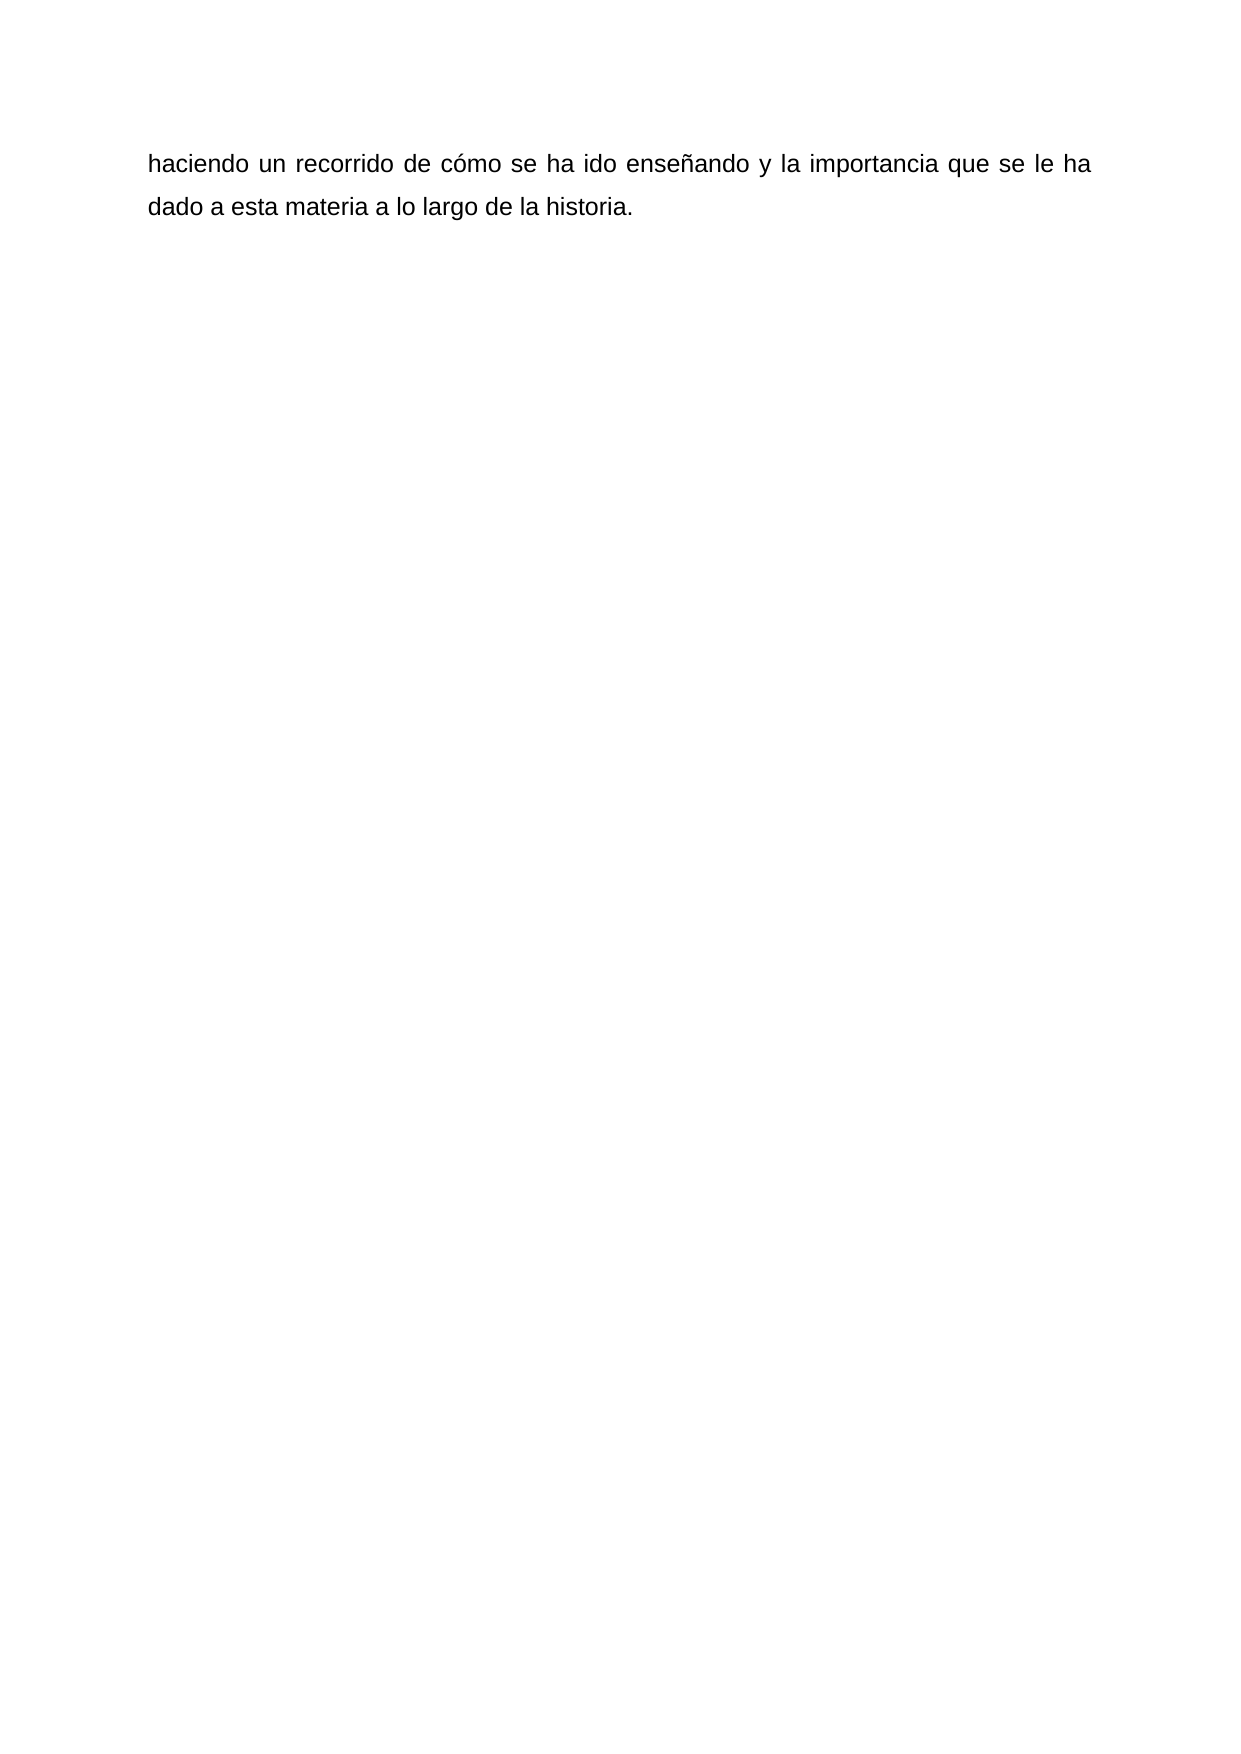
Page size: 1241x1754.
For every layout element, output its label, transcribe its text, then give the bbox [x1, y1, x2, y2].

text haciendo un recorrido de cómo se ha ido enseñando y la importancia que se le ha dado a esta materia a lo largo de la historia. [148, 148, 1093, 220]
